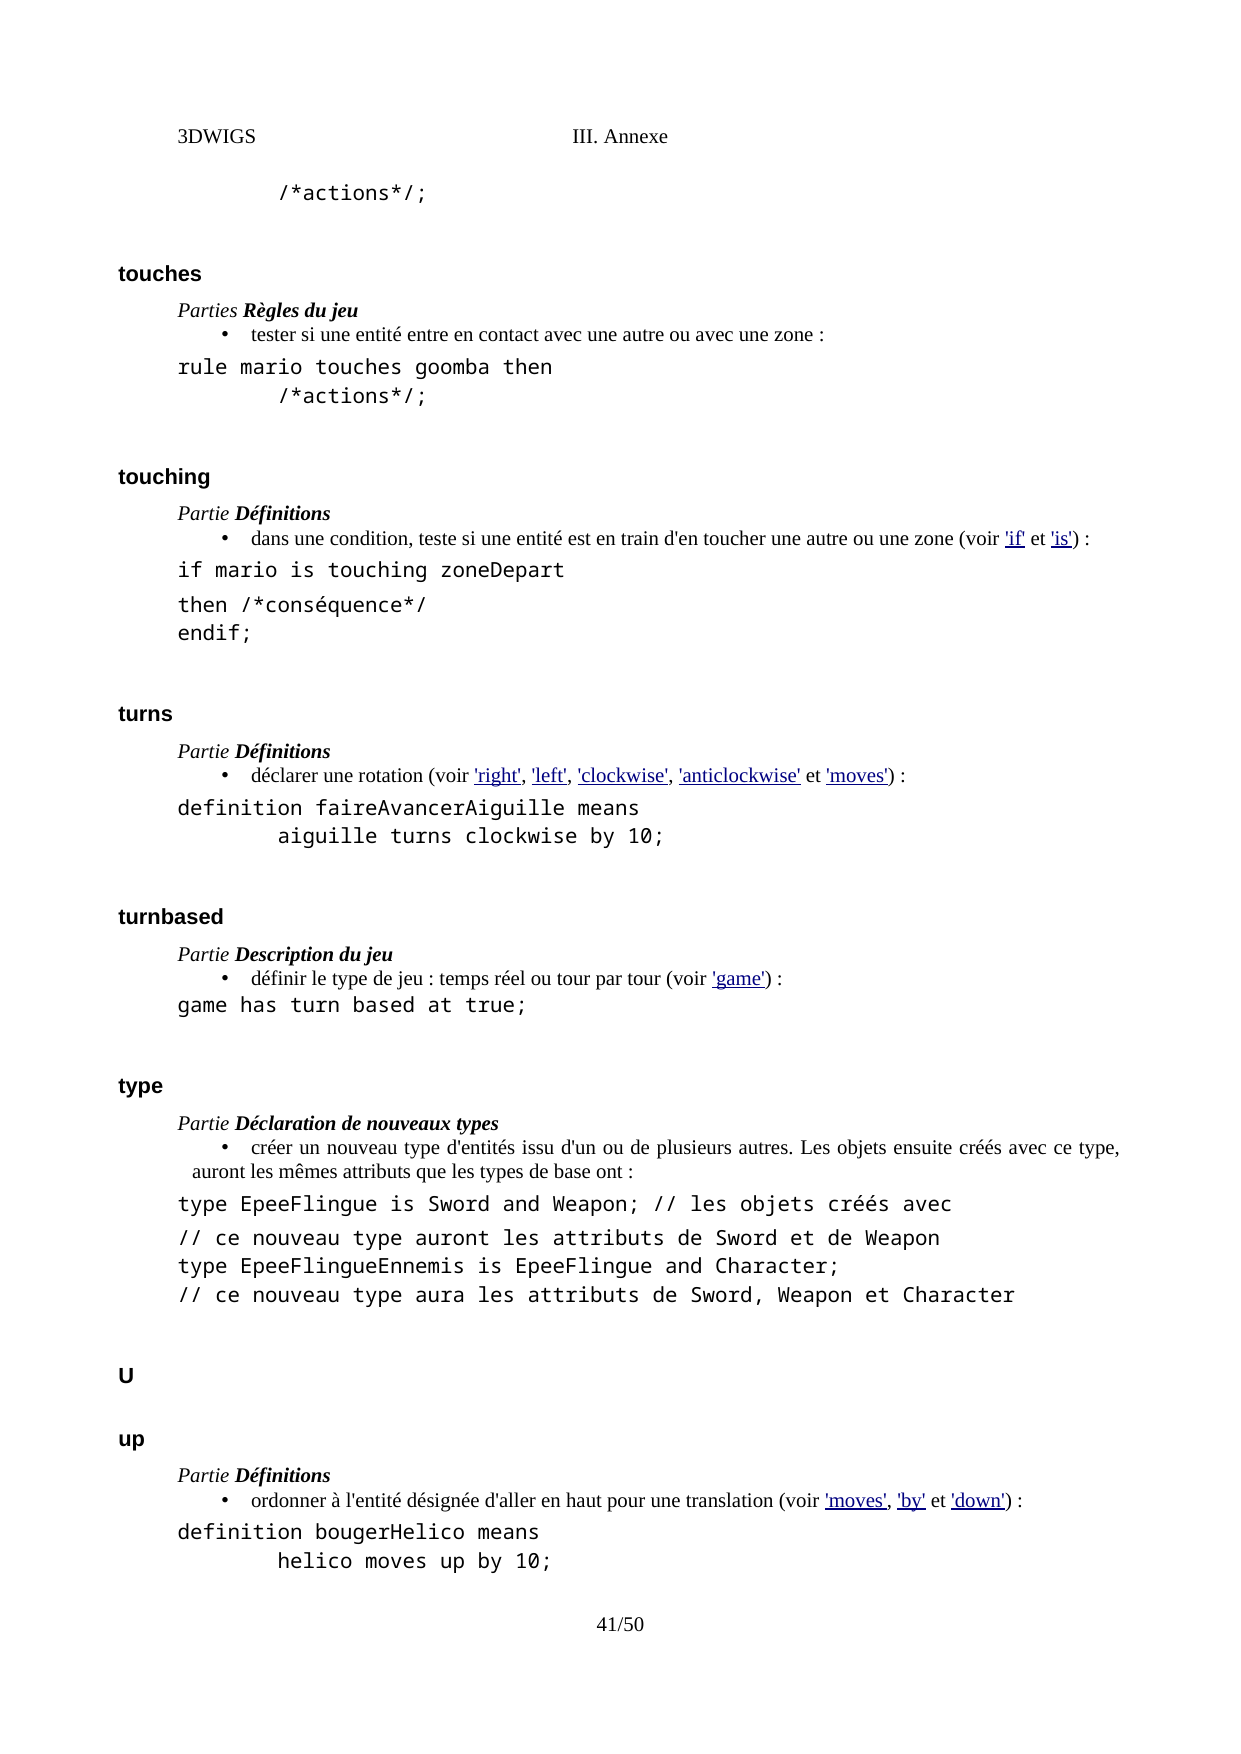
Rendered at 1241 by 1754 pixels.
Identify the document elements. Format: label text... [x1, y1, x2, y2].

subtitle type [118, 1073, 1122, 1098]
list créer un nouveau type d'entités issu d'un ou de plusieurs autres. Les objets ensuite créés avec ce type, auront les mêmes attributs que les types de base ont : [162, 1135, 1122, 1183]
text // ce nouveau type aura les attributs de Sword, Weapon et Character [118, 1280, 1122, 1308]
subtitle turns [118, 701, 1122, 726]
list déclarer une rotation (voir 'right', 'left', 'clockwise', 'anticlockwise' et 'moves') : [162, 763, 1122, 787]
text // ce nouveau type auront les attributs de Sword et de Weapon [118, 1223, 1122, 1252]
text endif; [118, 618, 1122, 647]
text Partie Définitions [118, 739, 1122, 763]
text definition faireAvancerAiguille means [118, 793, 1122, 821]
text Partie Définitions [118, 1463, 1122, 1487]
text type EpeeFlingue is Sword and Weapon; // les objets créés avec [118, 1189, 1122, 1217]
subtitle up [118, 1426, 1122, 1451]
subtitle turnbased [118, 904, 1122, 929]
text Partie Déclaration de nouveaux types [118, 1111, 1122, 1135]
subtitle touches [118, 261, 1122, 286]
text /*actions*/; [118, 178, 1122, 206]
text game has turn based at true; [118, 990, 1122, 1018]
text Parties Règles du jeu [118, 298, 1122, 322]
text helico moves up by 10; [118, 1546, 1122, 1574]
text rule mario touches goomba then [118, 352, 1122, 381]
text type EpeeFlingueEnnemis is EpeeFlingue and Character; [118, 1252, 1122, 1280]
text /*actions*/; [118, 381, 1122, 409]
list tester si une entité entre en contact avec une autre ou avec une zone : [162, 322, 1122, 346]
subtitle touching [118, 464, 1122, 489]
subtitle U [118, 1363, 1122, 1388]
text aiguille turns clockwise by 10; [118, 821, 1122, 850]
text then /*conséquence*/ [118, 590, 1122, 618]
list définir le type de jeu : temps réel ou tour par tour (voir 'game') : [162, 966, 1122, 990]
text Partie Définitions [118, 501, 1122, 525]
list dans une condition, teste si une entité est en train d'en toucher une autre ou une zone (voir 'if' et 'is') : [162, 525, 1122, 549]
text Partie Description du jeu [118, 942, 1122, 966]
text if mario is touching zoneDepart [118, 555, 1122, 584]
text definition bougerHelico means [118, 1517, 1122, 1546]
list ordonner à l'entité désignée d'aller en haut pour une translation (voir 'moves', 'by' et 'down') : [162, 1487, 1122, 1512]
